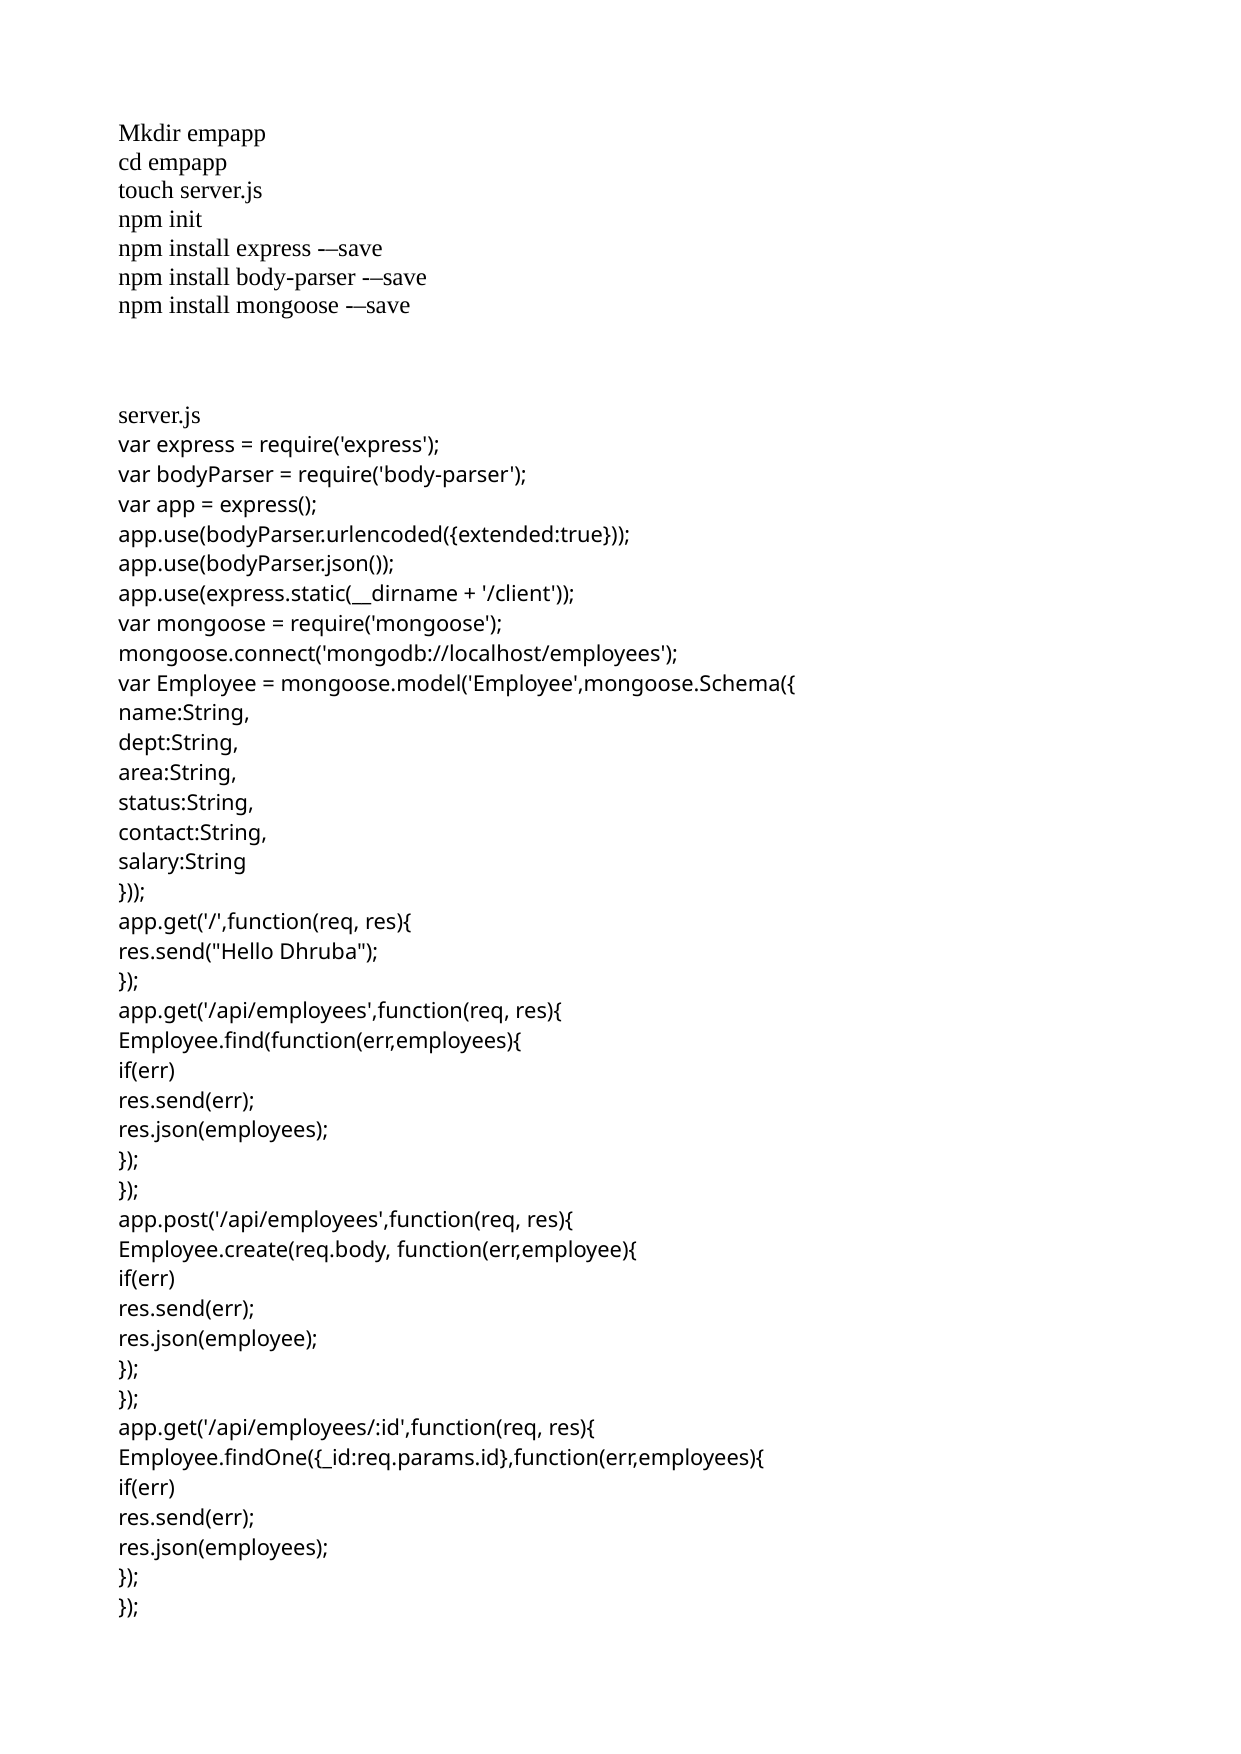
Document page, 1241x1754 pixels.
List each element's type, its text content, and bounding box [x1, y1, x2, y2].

text server.js [118, 401, 1122, 429]
text dept:String, [118, 727, 1122, 757]
text var bodyParser = require('body-parser'); [118, 459, 1122, 489]
text npm install mongoose -–save [118, 291, 1122, 319]
text Employee.find(function(err,employees){ [118, 1025, 1122, 1055]
text var app = express(); [118, 489, 1122, 519]
text var Employee = mongoose.model('Employee',mongoose.Schema({ [118, 668, 1122, 697]
text salary:String [118, 846, 1122, 876]
text Mkdir empapp [118, 118, 1122, 147]
text touch server.js [118, 176, 1122, 204]
text if(err) [118, 1263, 1122, 1293]
text npm install express -–save [118, 233, 1122, 262]
text }); [118, 1144, 1122, 1174]
text if(err) [118, 1472, 1122, 1502]
text npm init [118, 204, 1122, 233]
text res.send("Hello Dhruba"); [118, 936, 1122, 966]
text res.json(employees); [118, 1114, 1122, 1144]
text res.send(err); [118, 1293, 1122, 1323]
text }); [118, 966, 1122, 995]
text if(err) [118, 1055, 1122, 1085]
text var mongoose = require('mongoose'); [118, 608, 1122, 638]
text Employee.findOne({_id:req.params.id},function(err,employees){ [118, 1442, 1122, 1472]
text res.json(employees); [118, 1532, 1122, 1561]
text app.use(bodyParser.json()); [118, 548, 1122, 578]
text res.send(err); [118, 1502, 1122, 1532]
text app.get('/api/employees/:id',function(req, res){ [118, 1412, 1122, 1442]
text }); [118, 1561, 1122, 1591]
text cd empapp [118, 147, 1122, 176]
text res.json(employee); [118, 1323, 1122, 1353]
text contact:String, [118, 817, 1122, 846]
text name:String, [118, 697, 1122, 727]
text }); [118, 1383, 1122, 1412]
text var express = require('express'); [118, 429, 1122, 459]
text app.get('/api/employees',function(req, res){ [118, 995, 1122, 1025]
text mongoose.connect('mongodb://localhost/employees'); [118, 638, 1122, 668]
text }); [118, 1353, 1122, 1383]
text app.use(express.static(__dirname + '/client')); [118, 578, 1122, 608]
text })); [118, 876, 1122, 906]
text app.use(bodyParser.urlencoded({extended:true})); [118, 519, 1122, 548]
text status:String, [118, 787, 1122, 817]
text app.post('/api/employees',function(req, res){ [118, 1204, 1122, 1234]
text npm install body-parser -–save [118, 262, 1122, 291]
text res.send(err); [118, 1085, 1122, 1114]
text }); [118, 1591, 1122, 1621]
text Employee.create(req.body, function(err,employee){ [118, 1234, 1122, 1263]
text app.get('/',function(req, res){ [118, 906, 1122, 936]
text area:String, [118, 757, 1122, 787]
text }); [118, 1174, 1122, 1204]
